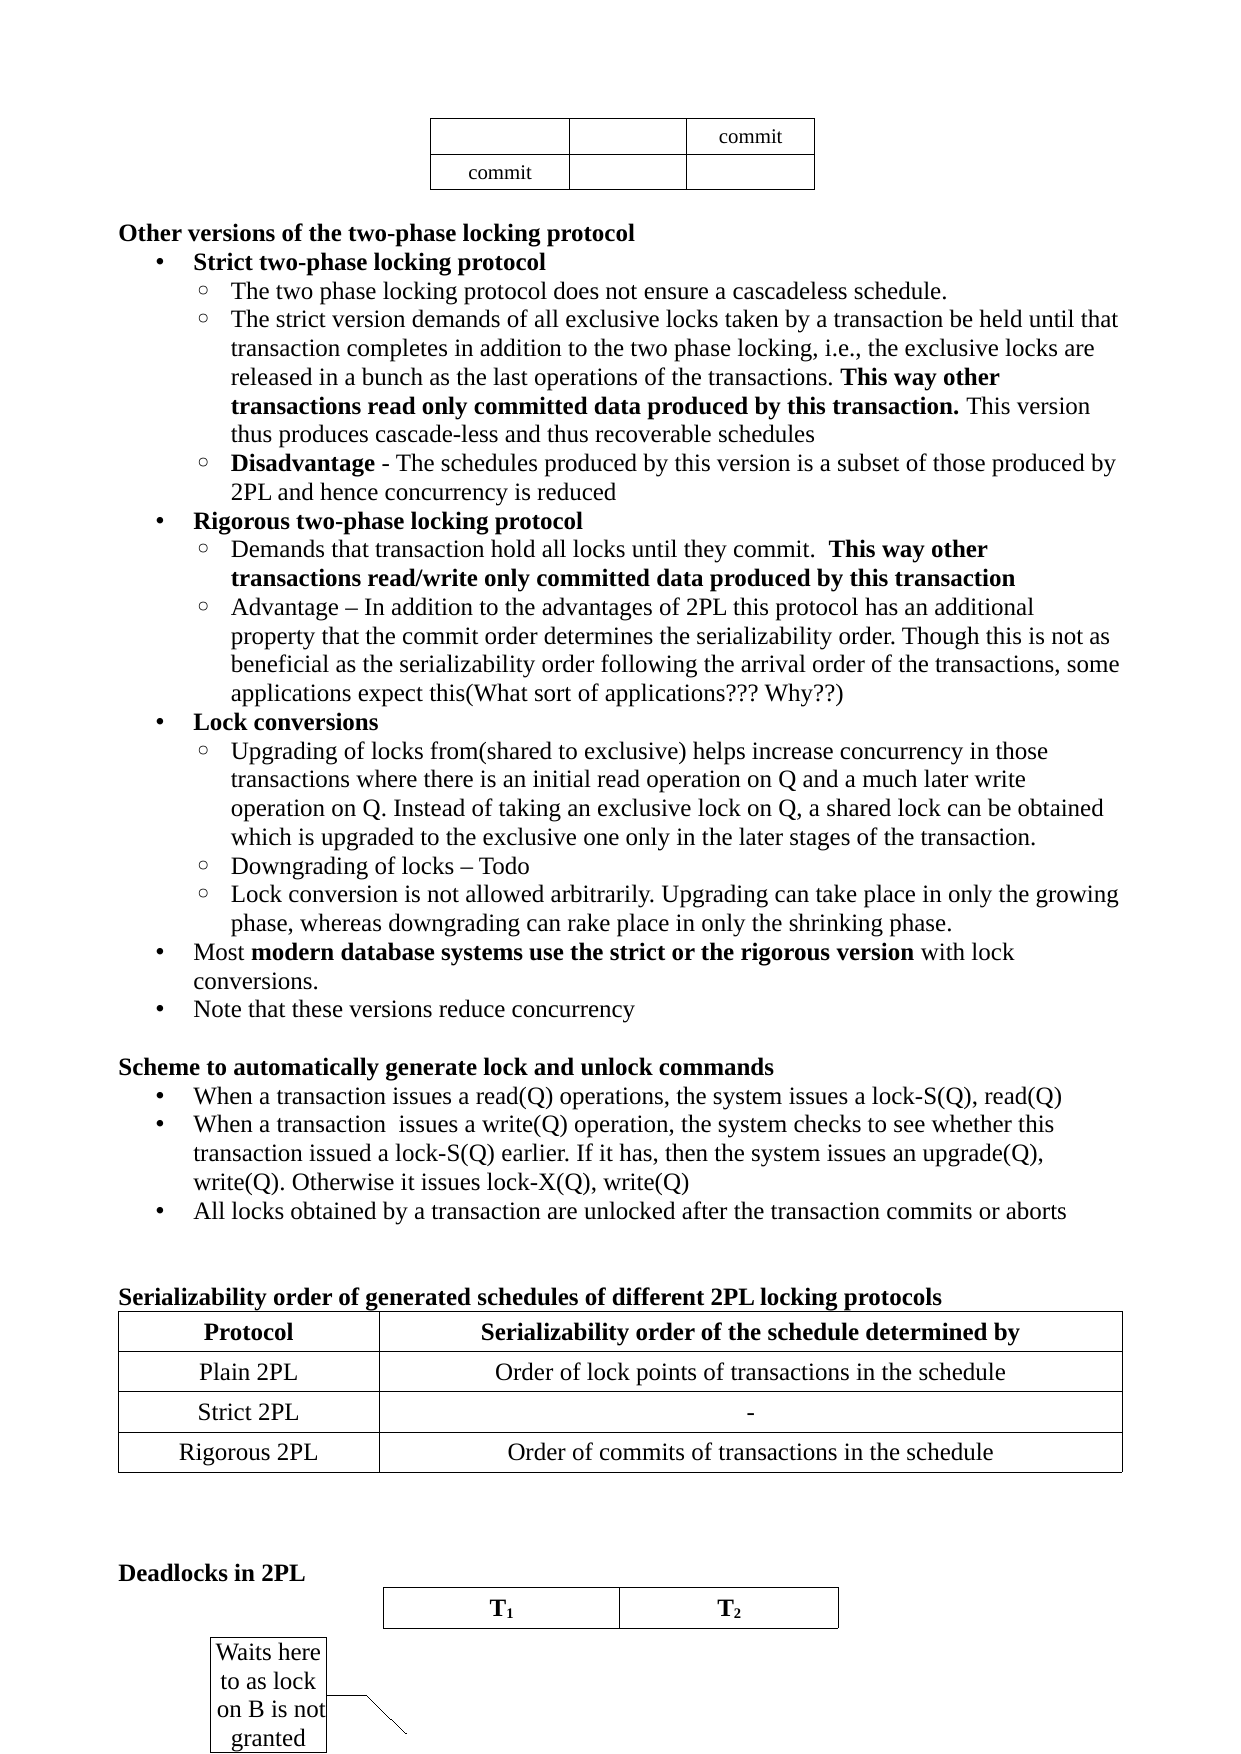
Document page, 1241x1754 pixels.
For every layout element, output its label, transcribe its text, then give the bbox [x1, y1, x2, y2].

table_cell [431, 119, 569, 154]
table_cell Plain 2PL [119, 1352, 379, 1391]
text Scheme to automatically generate lock and unlock commands [118, 1052, 1122, 1081]
table_cell [570, 119, 686, 154]
list All locks obtained by a transaction are unlocked after the transaction commits or aborts [156, 1196, 1122, 1224]
list When a transaction issues a write(Q) operation, the system checks to see whether this transaction issued a lock-S(Q) earlier. If it has, then the system issues an upgrade(Q), write(Q). Otherwise it issues lock-X(Q), write(Q) [156, 1109, 1122, 1196]
list Lock conversions [156, 707, 1122, 736]
text Serializability order of generated schedules of different 2PL locking protocols [118, 1282, 1122, 1311]
list Downgrading of locks – Todo [193, 851, 1122, 879]
table_cell Order of commits of transactions in the schedule [380, 1433, 1122, 1472]
table_cell [687, 155, 814, 189]
list Most modern database systems use the strict or the rigorous version with lock conversions. [156, 937, 1122, 994]
list Demands that transaction hold all locks until they commit. This way other transactions read/write only committed data produced by this transaction [193, 534, 1122, 592]
table_cell Order of lock points of transactions in the schedule [380, 1352, 1122, 1391]
list Advantage – In addition to the advantages of 2PL this protocol has an additional property that the commit order determines the serializability order. Though this is not as beneficial as the serializability order following the arrival order of the transactions, some applications expect this(What sort of applications??? Why??) [193, 592, 1122, 707]
table_header Serializability order of the schedule determined by [380, 1312, 1122, 1351]
list Rigorous two-phase locking protocol [156, 506, 1122, 534]
list Strict two-phase locking protocol [156, 247, 1122, 276]
table_cell Strict 2PL [119, 1392, 379, 1432]
text Other versions of the two-phase locking protocol [118, 218, 1122, 247]
table_cell [570, 155, 686, 189]
list The two phase locking protocol does not ensure a cascadeless schedule. [193, 276, 1122, 304]
table_header T1 [384, 1588, 619, 1627]
list Disadvantage - The schedules produced by this version is a subset of those produced by 2PL and hence concurrency is reduced [193, 448, 1122, 506]
list Note that these versions reduce concurrency [156, 994, 1122, 1023]
list The strict version demands of all exclusive locks taken by a transaction be held until that transaction completes in addition to the two phase locking, i.e., the exclusive locks are released in a bunch as the last operations of the transactions. This way other transactions read only committed data produced by this transaction. This version thus produces cascade-less and thus recoverable schedules [193, 304, 1122, 448]
list Lock conversion is not allowed arbitrarily. Upgrading can take place in only the growing phase, whereas downgrading can rake place in only the shrinking phase. [193, 879, 1122, 937]
table_header Protocol [119, 1312, 379, 1351]
list When a transaction issues a read(Q) operations, the system issues a lock-S(Q), read(Q) [156, 1081, 1122, 1109]
table_cell commit [687, 119, 814, 154]
list Upgrading of locks from(shared to exclusive) helps increase concurrency in those transactions where there is an initial read operation on Q and a much later write operation on Q. Instead of taking an exclusive lock on Q, a shared lock can be obtained which is upgraded to the exclusive one only in the later stages of the transaction. [193, 736, 1122, 851]
table_cell - [380, 1392, 1122, 1432]
table_header T2 [620, 1588, 838, 1627]
table_cell Rigorous 2PL [119, 1433, 379, 1472]
text Deadlocks in 2PL [118, 1558, 1122, 1587]
table_cell commit [431, 155, 569, 189]
